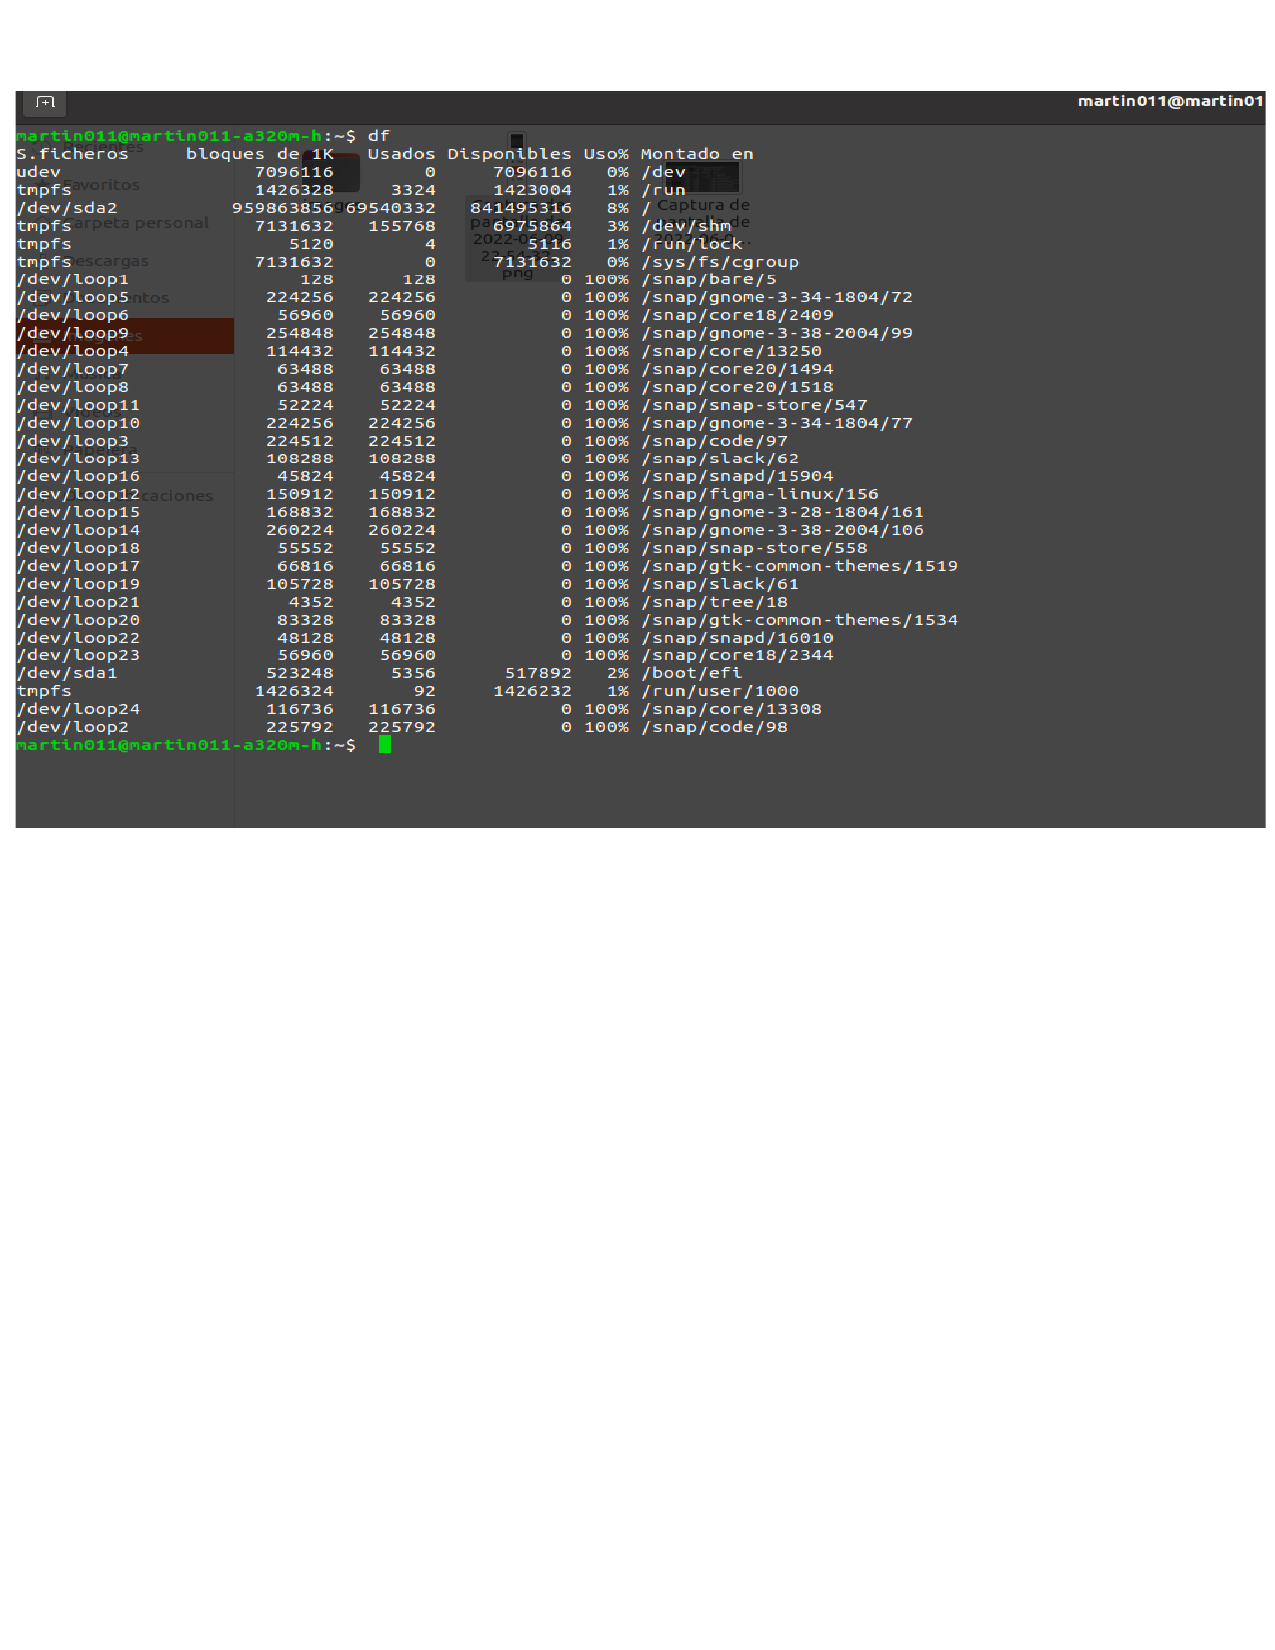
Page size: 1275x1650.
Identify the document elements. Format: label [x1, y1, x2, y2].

picture [15, 91, 1266, 828]
